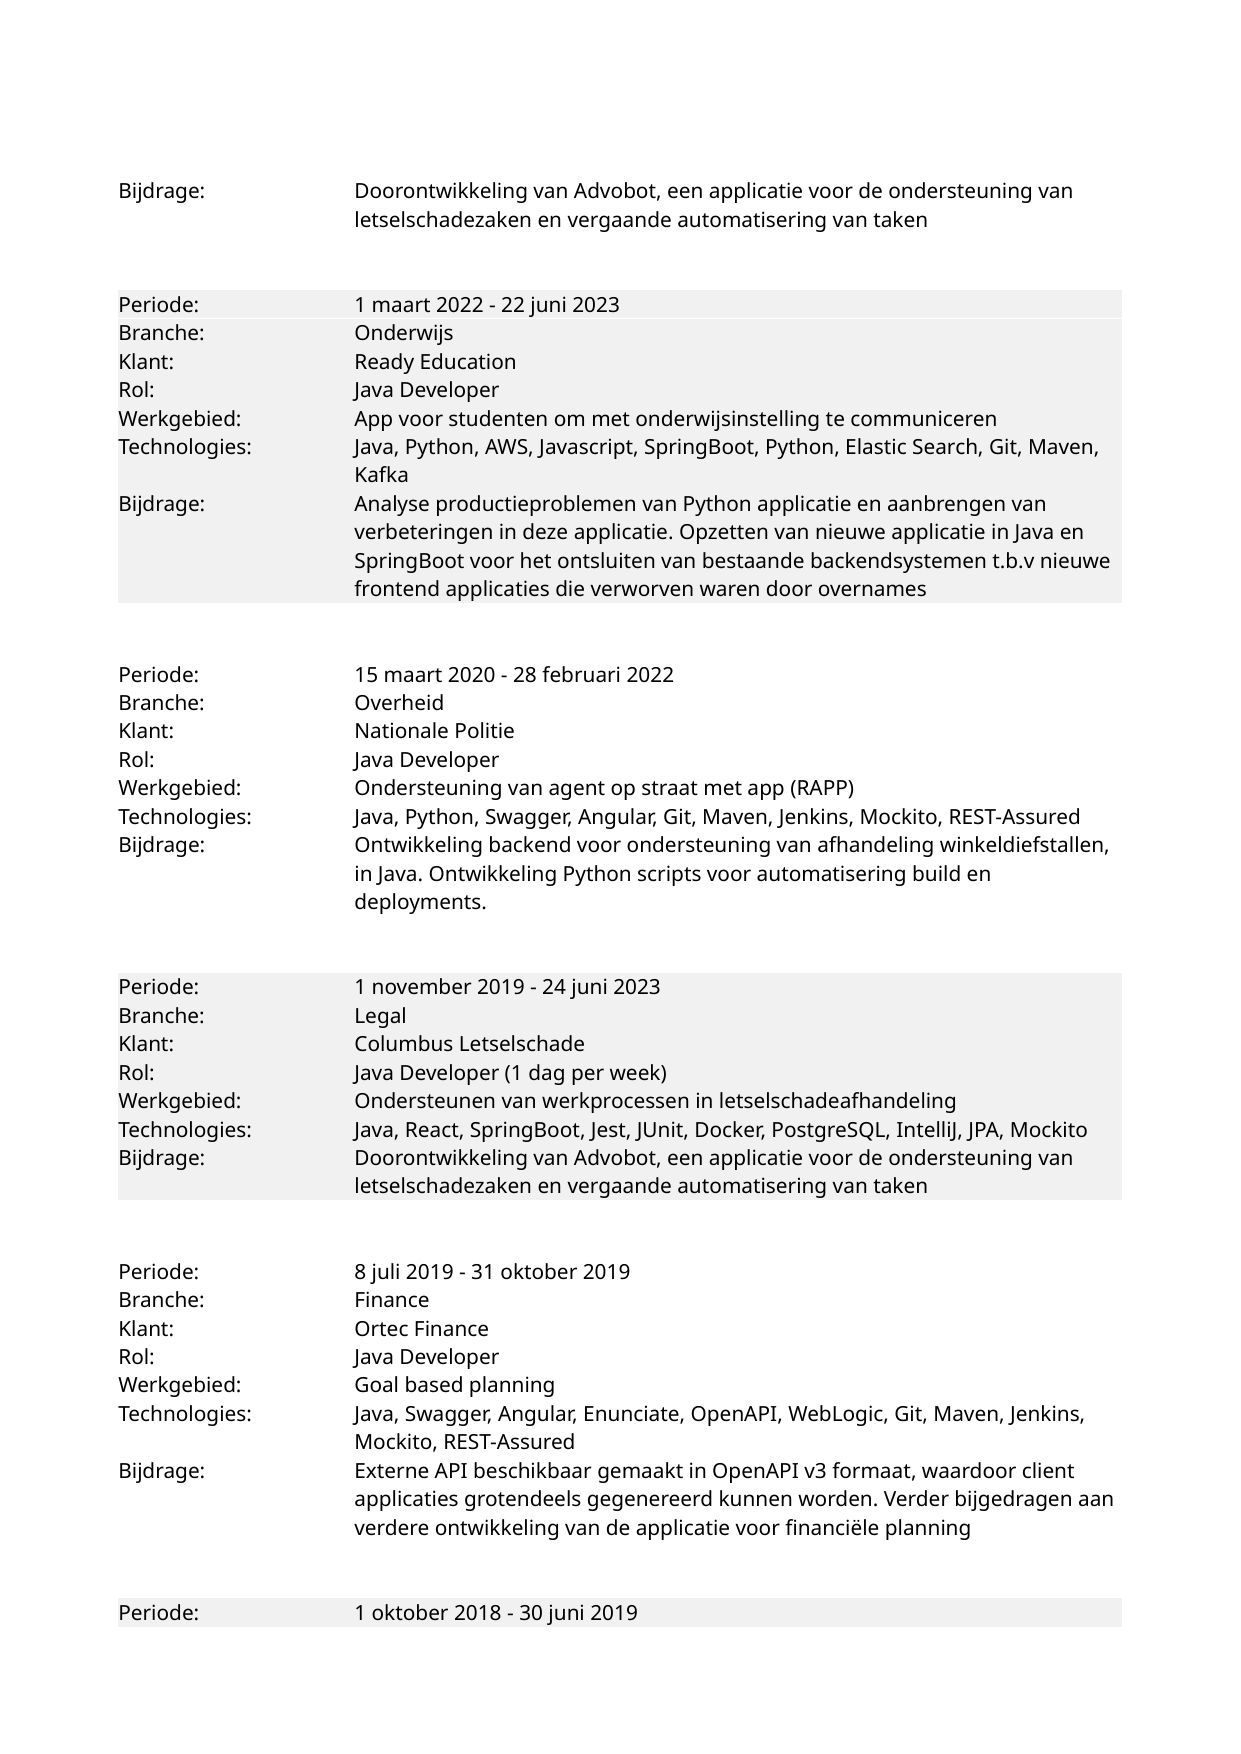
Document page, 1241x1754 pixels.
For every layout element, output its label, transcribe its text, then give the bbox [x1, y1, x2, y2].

table_cell Analyse productieproblemen van Python applicatie en aanbrengen van verbeteringen in deze applicatie. Opzetten van nieuwe applicatie in Java en SpringBoot voor het ontsluiten van bestaande backendsystemen t.b.v nieuwe frontend applicaties die verworven waren door overnames [354, 489, 1122, 603]
table_cell Rol: [118, 745, 354, 773]
table_cell [354, 603, 1122, 631]
table_cell Werkgebied: [118, 404, 354, 432]
table_cell [118, 233, 354, 262]
table_cell [354, 1541, 1122, 1570]
table_cell [118, 916, 354, 944]
table_cell [118, 1541, 354, 1570]
table_cell Periode: [118, 290, 354, 318]
table_cell Java, Python, AWS, Javascript, SpringBoot, Python, Elastic Search, Git, Maven, Kafka [354, 432, 1122, 489]
table_cell Rol: [118, 375, 354, 404]
table_cell 15 maart 2020 - 28 februari 2022 [354, 660, 1122, 688]
table_cell 1 november 2019 - 24 juni 2023 [354, 973, 1122, 1001]
table_cell Klant: [118, 347, 354, 375]
table_cell Doorontwikkeling van Advobot, een applicatie voor de ondersteuning van letselschadezaken en vergaande automatisering van taken [354, 176, 1122, 233]
table_cell Java Developer [354, 1342, 1122, 1371]
table_cell Ondersteuning van agent op straat met app (RAPP) [354, 774, 1122, 802]
table_cell Werkgebied: [118, 1086, 354, 1115]
table_cell Java, Python, Swagger, Angular, Git, Maven, Jenkins, Mockito, REST-Assured [354, 802, 1122, 830]
table_cell Overheid [354, 688, 1122, 717]
table_cell Bijdrage: [118, 489, 354, 603]
table_cell Werkgebied: [118, 774, 354, 802]
table_cell [118, 631, 354, 660]
table_cell Ondersteunen van werkprocessen in letselschadeafhandeling [354, 1086, 1122, 1115]
table_cell [118, 1200, 354, 1228]
table_cell Periode: [118, 973, 354, 1001]
table_cell App voor studenten om met onderwijsinstelling te communiceren [354, 404, 1122, 432]
table_cell Ortec Finance [354, 1314, 1122, 1342]
table_cell [118, 944, 354, 972]
table_cell Java Developer [354, 375, 1122, 404]
table_cell Rol: [118, 1342, 354, 1371]
table_cell Legal [354, 1001, 1122, 1029]
table_cell Bijdrage: [118, 830, 354, 916]
table_cell Nationale Politie [354, 717, 1122, 745]
table_cell 1 oktober 2018 - 30 juni 2019 [354, 1598, 1122, 1627]
table_cell Branche: [118, 1001, 354, 1029]
table_cell Klant: [118, 1029, 354, 1058]
table_cell Technologies: [118, 1399, 354, 1456]
table_cell Technologies: [118, 802, 354, 830]
table_cell [118, 262, 354, 290]
table_cell [118, 1229, 354, 1257]
table_cell [354, 262, 1122, 290]
table_cell Bijdrage: [118, 1143, 354, 1200]
table_cell Klant: [118, 1314, 354, 1342]
table_cell Branche: [118, 319, 354, 347]
table_cell Periode: [118, 1598, 354, 1627]
table_cell Onderwijs [354, 319, 1122, 347]
table_cell Technologies: [118, 432, 354, 489]
table_cell [354, 916, 1122, 944]
table_cell Rol: [118, 1058, 354, 1086]
table_cell Java, Swagger, Angular, Enunciate, OpenAPI, WebLogic, Git, Maven, Jenkins, Mockito, REST-Assured [354, 1399, 1122, 1456]
table_cell Java Developer [354, 745, 1122, 773]
table_cell Werkgebied: [118, 1371, 354, 1399]
table_cell Externe API beschikbaar gemaakt in OpenAPI v3 formaat, waardoor client applicaties grotendeels gegenereerd kunnen worden. Verder bijgedragen aan verdere ontwikkeling van de applicatie voor financiële planning [354, 1456, 1122, 1541]
table_cell [354, 1229, 1122, 1257]
table_cell Branche: [118, 688, 354, 717]
table_cell [354, 1200, 1122, 1228]
table_cell Technologies: [118, 1115, 354, 1143]
table_cell [118, 603, 354, 631]
table_cell Branche: [118, 1285, 354, 1314]
table_cell Doorontwikkeling van Advobot, een applicatie voor de ondersteuning van letselschadezaken en vergaande automatisering van taken [354, 1143, 1122, 1200]
table_cell Columbus Letselschade [354, 1029, 1122, 1058]
table_cell [354, 1570, 1122, 1598]
table_cell Bijdrage: [118, 1456, 354, 1541]
table_cell Periode: [118, 1257, 354, 1285]
table_cell Java, React, SpringBoot, Jest, JUnit, Docker, PostgreSQL, IntelliJ, JPA, Mockito [354, 1115, 1122, 1143]
table_cell Klant: [118, 717, 354, 745]
table_cell Java Developer (1 dag per week) [354, 1058, 1122, 1086]
table_cell Ready Education [354, 347, 1122, 375]
table_cell Bijdrage: [118, 176, 354, 233]
table_cell [354, 631, 1122, 660]
table_cell [118, 1570, 354, 1598]
table_cell [354, 233, 1122, 262]
table_cell Goal based planning [354, 1371, 1122, 1399]
table_cell 8 juli 2019 - 31 oktober 2019 [354, 1257, 1122, 1285]
table_cell 1 maart 2022 - 22 juni 2023 [354, 290, 1122, 318]
table_cell Finance [354, 1285, 1122, 1314]
table_cell Periode: [118, 660, 354, 688]
table_cell Ontwikkeling backend voor ondersteuning van afhandeling winkeldiefstallen, in Java. Ontwikkeling Python scripts voor automatisering build en deployments. [354, 830, 1122, 916]
table_cell [354, 944, 1122, 972]
